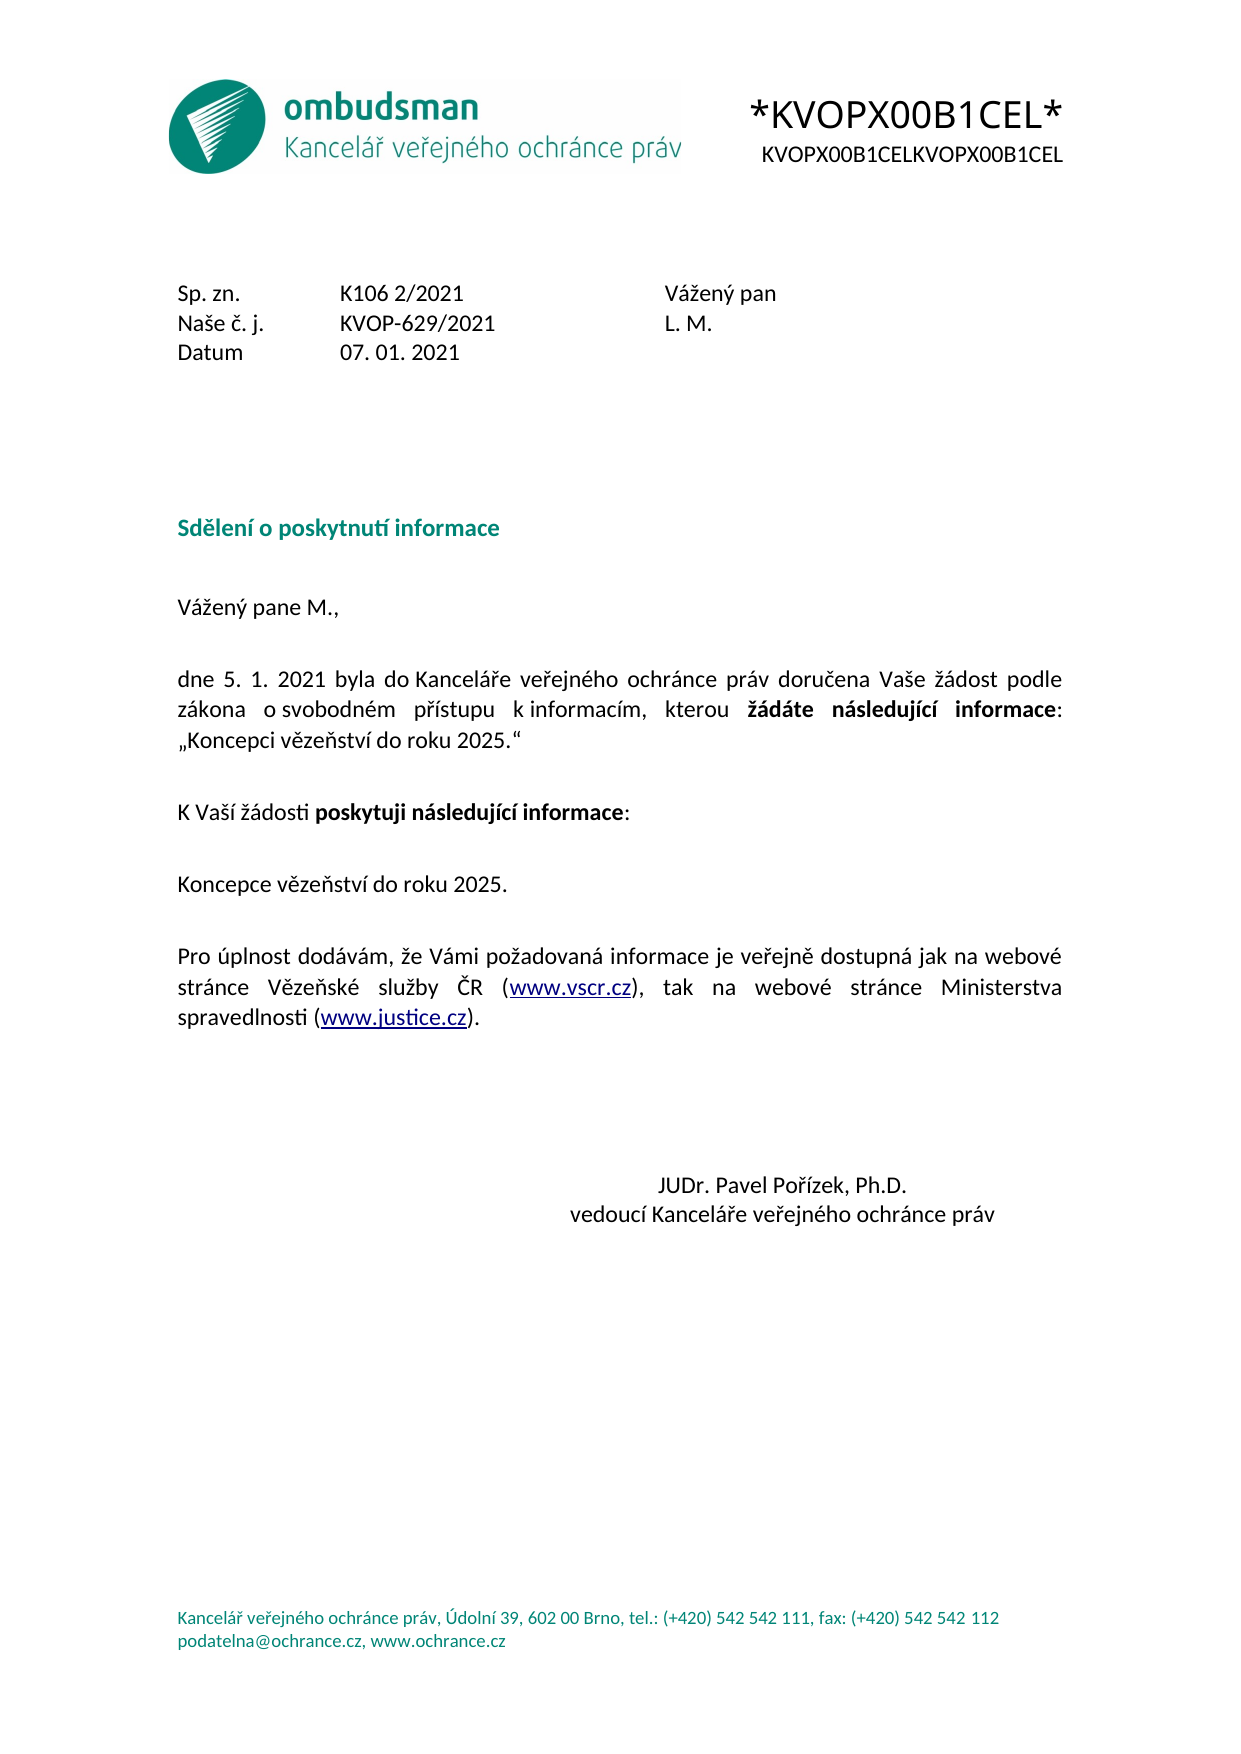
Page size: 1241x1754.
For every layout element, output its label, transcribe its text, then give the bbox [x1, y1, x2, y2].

text vedoucí Kanceláře veřejného ochránce práv [502, 1199, 1063, 1229]
text Koncepce vězeňství do roku 2025. [177, 869, 1063, 898]
text dne 5. 1. 2021 byla do Kanceláře veřejného ochránce práv doručena Vaše žádost podle zákona o svobodném přístupu k informacím, kterou žádáte následující informace: „Koncepci vězeňství do roku 2025.“ [177, 664, 1063, 754]
subtitle Sdělení o poskytnutí informace [177, 513, 1063, 543]
text Pro úplnost dodávám, že Vámi požadovaná informace je veřejně dostupná jak na webové stránce Vězeňské služby ČR (www.vscr.cz), tak na webové stránce Ministerstva spravedlnosti (www.justice.cz). [177, 941, 1063, 1031]
table_header Vážený pan L. M. [665, 220, 1085, 513]
text Vážený pane M., [177, 592, 1063, 621]
table_header K106 2/2021 KVOP-629/2021 07. 01. 2021 [340, 220, 664, 513]
text K Vaší žádosti poskytuji následující informace: [177, 797, 1063, 826]
table_header Sp. zn. Naše č. j. Datum [177, 220, 340, 513]
text JUDr. Pavel Pořízek, Ph.D. [502, 1170, 1063, 1199]
